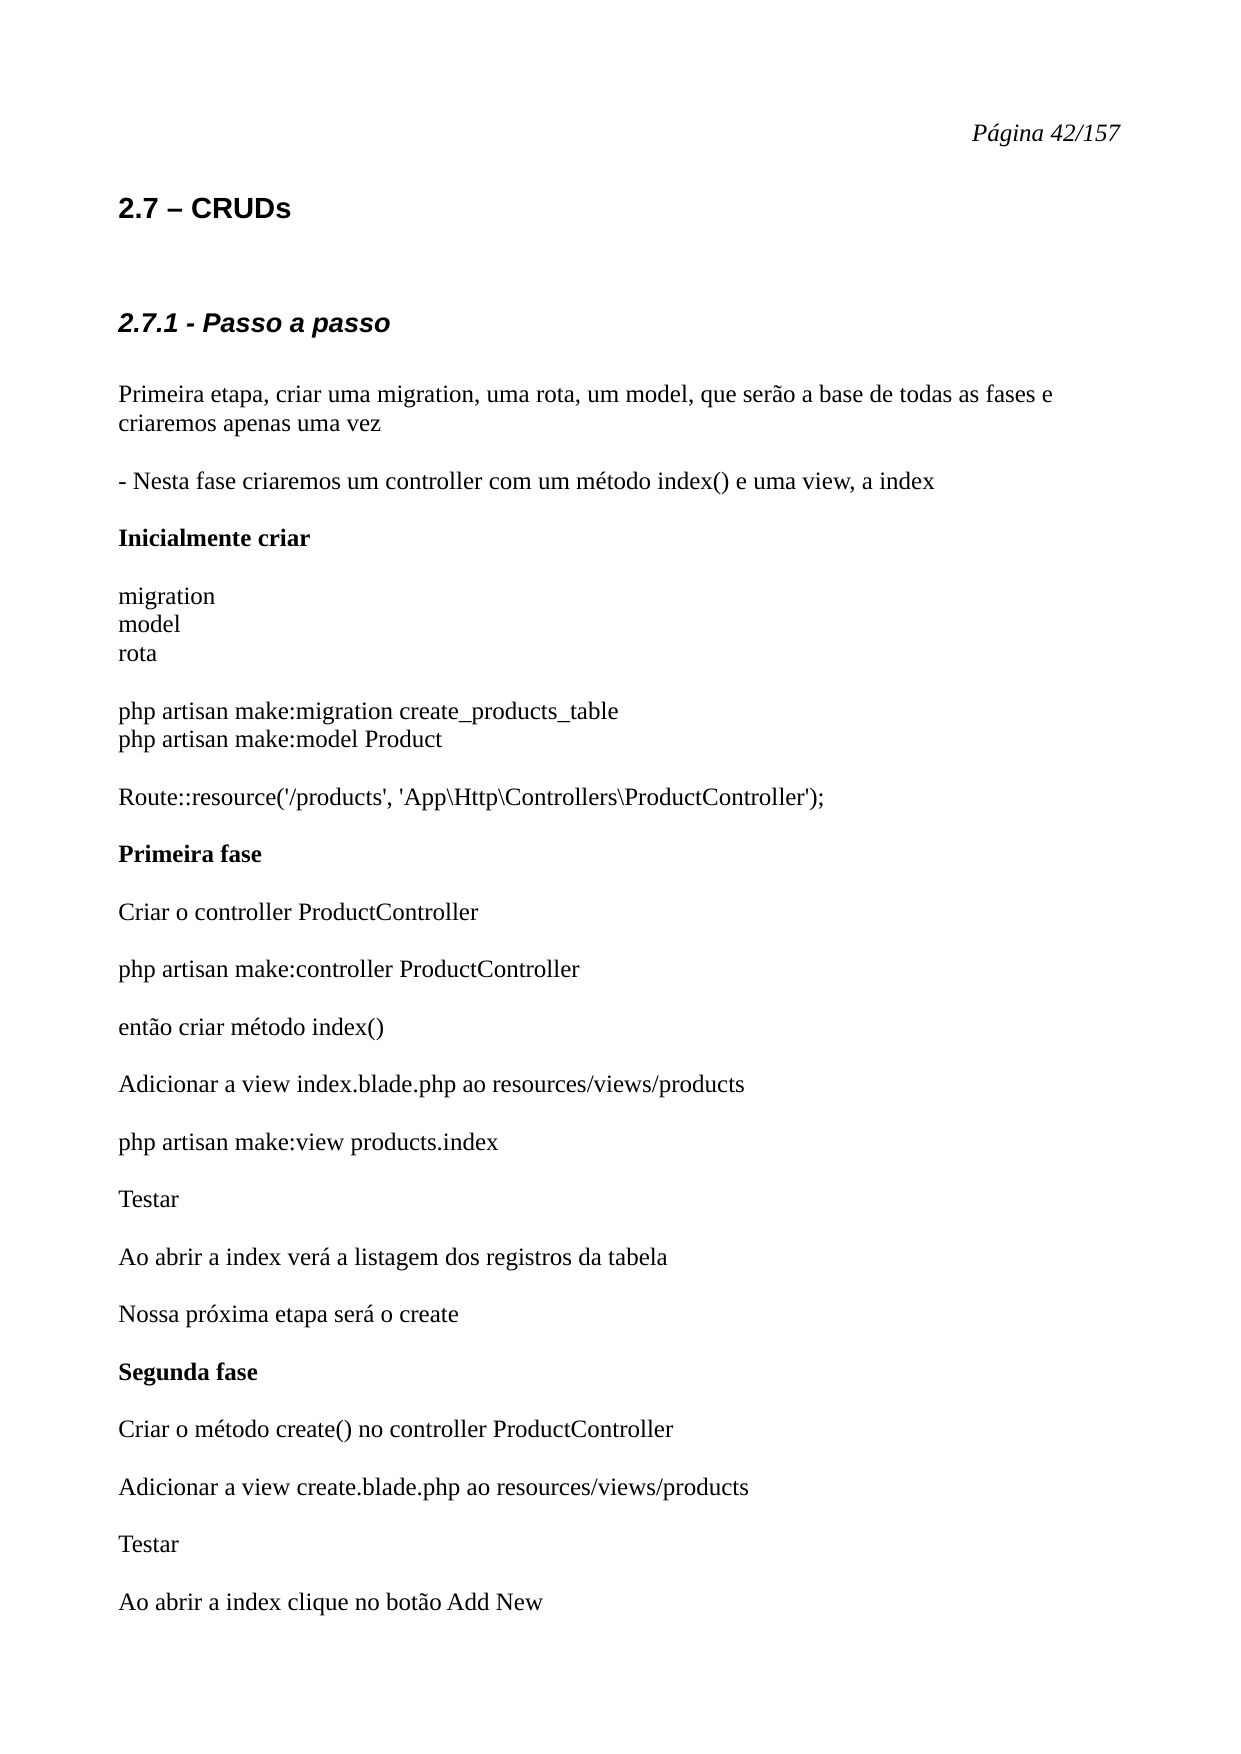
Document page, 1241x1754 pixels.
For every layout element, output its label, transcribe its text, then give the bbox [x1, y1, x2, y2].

text php artisan make:model Product [118, 724, 1122, 753]
text Testar [118, 1529, 1122, 1558]
text Primeira fase [118, 839, 1122, 868]
text php artisan make:migration create_products_table [118, 696, 1122, 724]
text - Nesta fase criaremos um controller com um método index() e uma view, a index [118, 466, 1122, 494]
text Ao abrir a index verá a listagem dos registros da tabela [118, 1242, 1122, 1271]
text Adicionar a view index.blade.php ao resources/views/products [118, 1069, 1122, 1098]
text Testar [118, 1184, 1122, 1213]
text php artisan make:controller ProductController [118, 954, 1122, 983]
text Criar o método create() no controller ProductController [118, 1414, 1122, 1443]
text php artisan make:view products.index [118, 1127, 1122, 1156]
text então criar método index() [118, 1012, 1122, 1041]
text rota [118, 638, 1122, 667]
subtitle 2.7.1 - Passo a passo [118, 307, 1122, 338]
text Primeira etapa, criar uma migration, uma rota, um model, que serão a base de todas as fases e criaremos apenas uma vez [118, 379, 1122, 437]
text Route::resource('/products', 'App\Http\Controllers\ProductController'); [118, 782, 1122, 811]
text migration [118, 581, 1122, 609]
text model [118, 609, 1122, 638]
text Inicialmente criar [118, 523, 1122, 552]
text Segunda fase [118, 1357, 1122, 1386]
text Criar o controller ProductController [118, 897, 1122, 926]
text Nossa próxima etapa será o create [118, 1299, 1122, 1328]
subtitle 2.7 – CRUDs [118, 191, 1122, 224]
text Adicionar a view create.blade.php ao resources/views/products [118, 1472, 1122, 1501]
text Ao abrir a index clique no botão Add New [118, 1587, 1122, 1616]
